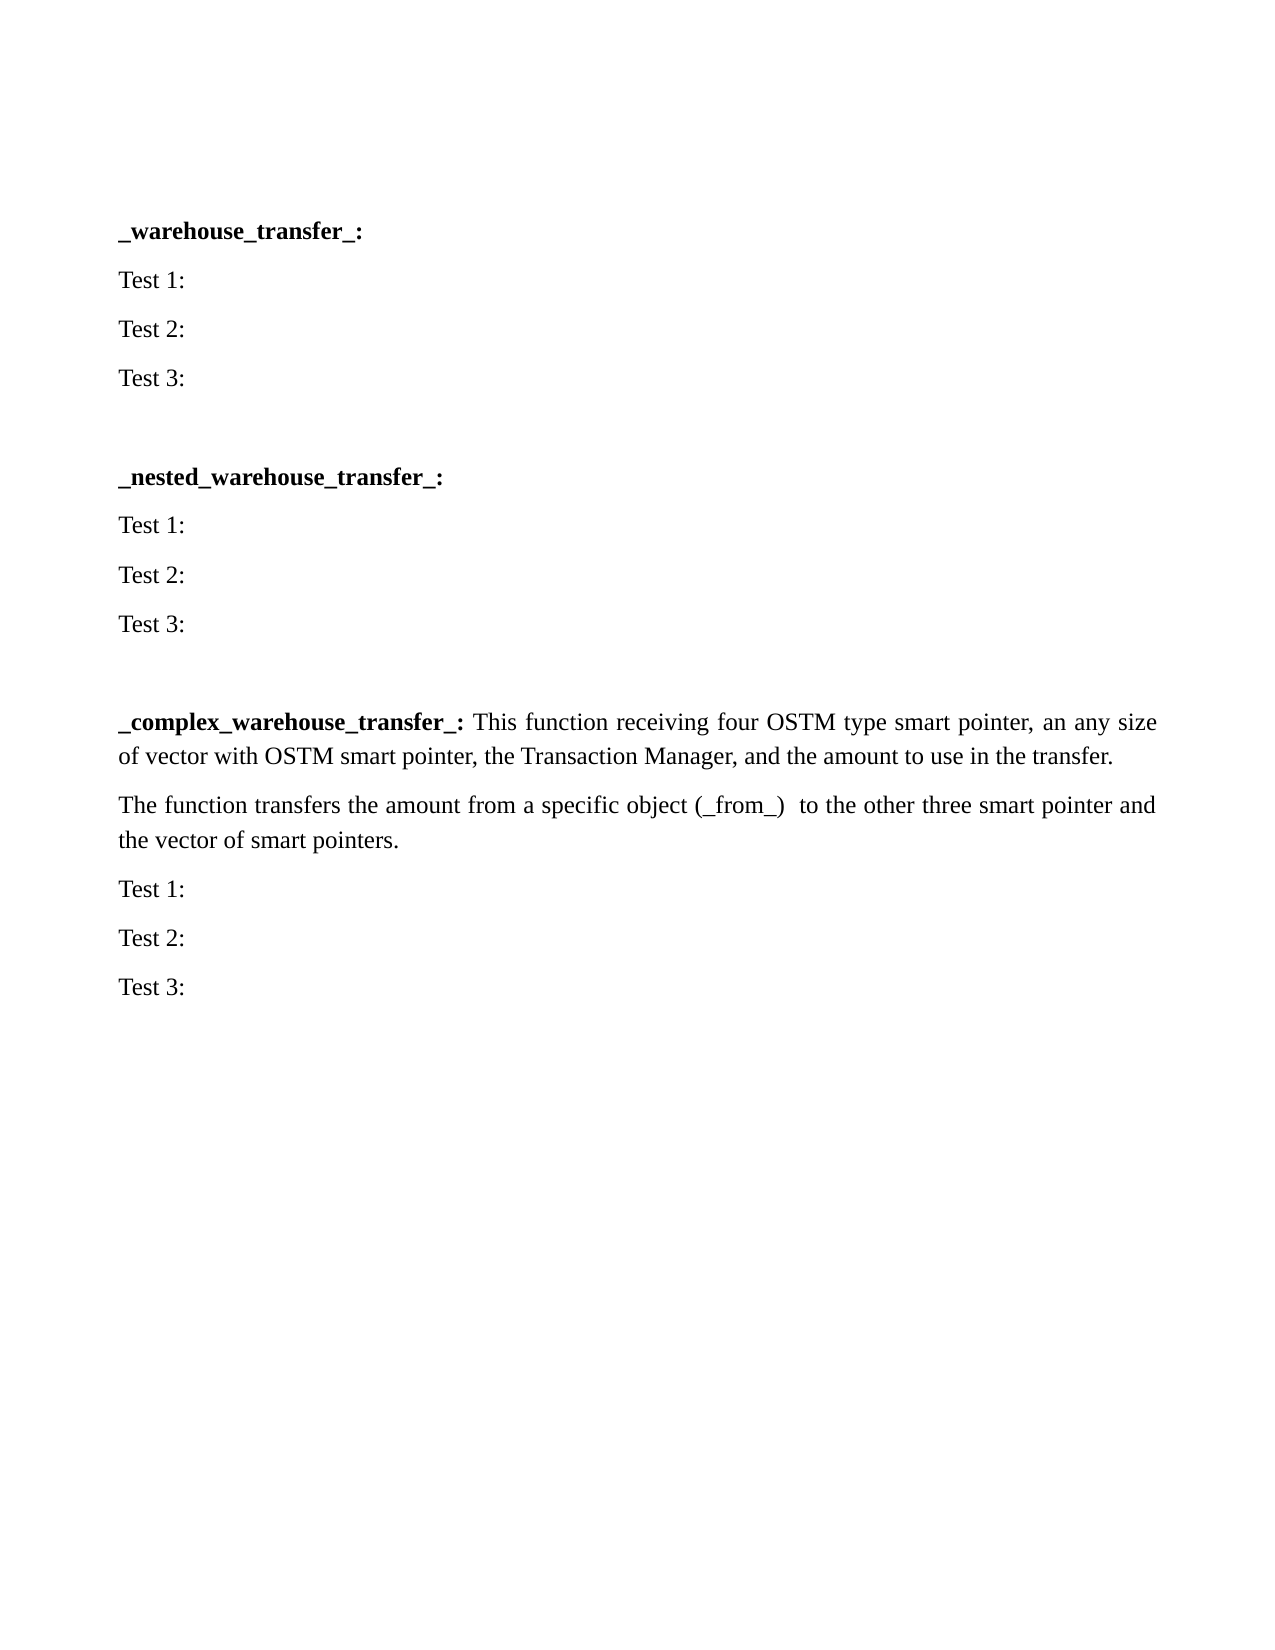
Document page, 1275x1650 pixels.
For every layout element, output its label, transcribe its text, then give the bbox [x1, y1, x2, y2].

text _complex_warehouse_transfer_: This function receiving four OSTM type smart pointer, an any size of vector with OSTM smart pointer, the Transaction Manager, and the amount to use in the transfer. [118, 707, 1157, 770]
text Test 2: [118, 314, 1157, 343]
text Test 2: [118, 923, 1157, 952]
text The function transfers the amount from a specific object (_from_) to the other three smart pointer and the vector of smart pointers. [118, 790, 1157, 854]
text Test 3: [118, 609, 1157, 637]
text Test 1: [118, 265, 1157, 294]
text Test 2: [118, 560, 1157, 588]
text Test 1: [118, 511, 1157, 539]
text _warehouse_transfer_: [118, 216, 1157, 245]
text Test 3: [118, 363, 1157, 392]
text _nested_warehouse_transfer_: [118, 462, 1157, 490]
text Test 1: [118, 874, 1157, 903]
text Test 3: [118, 972, 1157, 1001]
